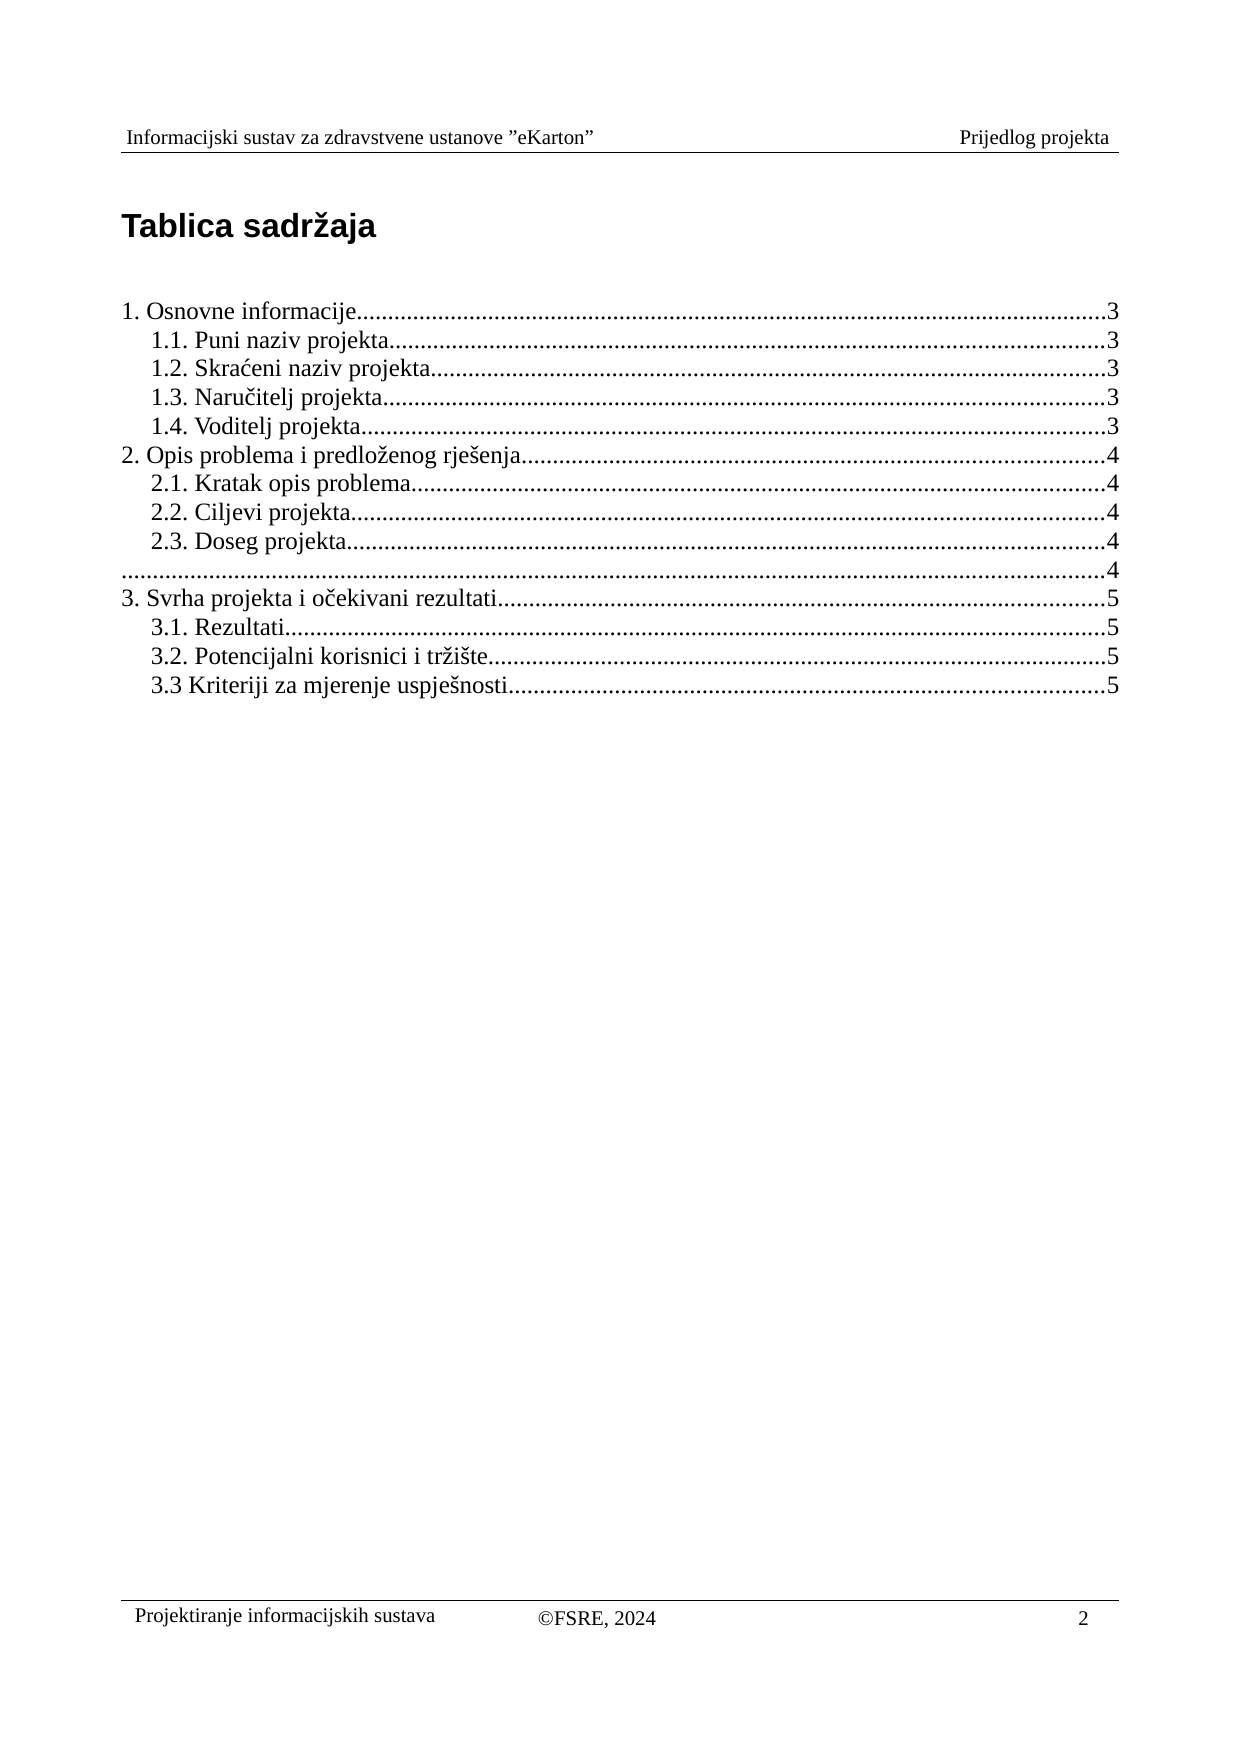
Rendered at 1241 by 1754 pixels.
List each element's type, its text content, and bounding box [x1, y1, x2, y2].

text 1.2. Skraćeni naziv projekta 3 [151, 353, 1119, 382]
subtitle Tablica sadržaja [121, 207, 1119, 283]
text 2. Opis problema i predloženog rješenja 4 [121, 440, 1119, 468]
text 1.3. Naručitelj projekta 3 [151, 382, 1119, 411]
text 1.1. Puni naziv projekta 3 [151, 325, 1119, 353]
text 3. Svrha projekta i očekivani rezultati 5 [121, 583, 1119, 612]
text 1.4. Voditelj projekta 3 [151, 411, 1119, 440]
text 2.3. Doseg projekta 4 [151, 526, 1119, 555]
text 3.2. Potencijalni korisnici i tržište 5 [151, 641, 1119, 670]
text 2.1. Kratak opis problema 4 [151, 468, 1119, 497]
text 2.2. Ciljevi projekta 4 [151, 497, 1119, 526]
text 1. Osnovne informacije 3 [121, 296, 1119, 325]
text 3.3 Kriteriji za mjerenje uspješnosti 5 [151, 670, 1119, 698]
text 4 [121, 555, 1119, 583]
text 3.1. Rezultati 5 [151, 612, 1119, 641]
